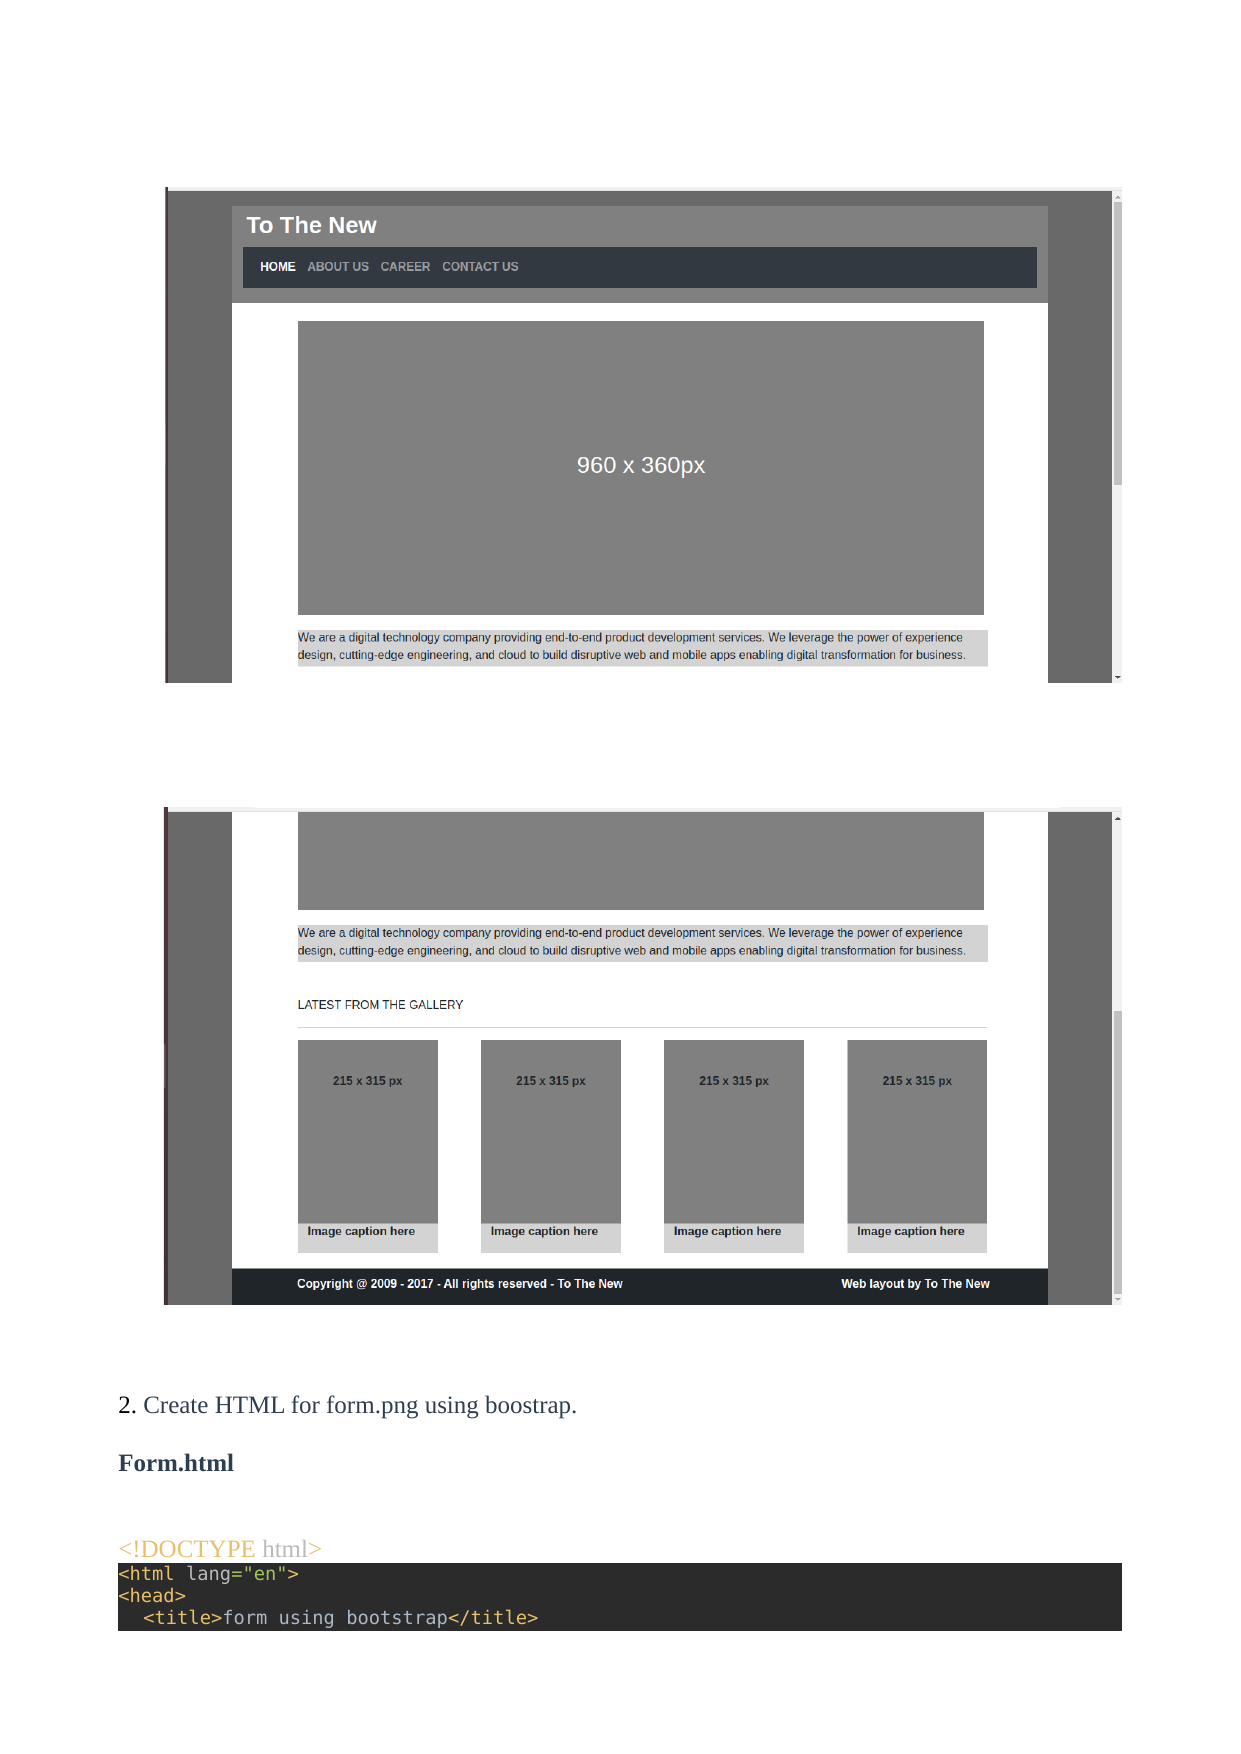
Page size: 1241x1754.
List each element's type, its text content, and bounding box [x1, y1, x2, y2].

picture [165, 187, 1123, 683]
text <!DOCTYPE html> [118, 1534, 1122, 1563]
picture [163, 807, 1122, 1305]
text Form.html [118, 1448, 1122, 1477]
text 2. Create HTML for form.png using boostrap. [118, 1391, 1122, 1419]
text <html lang="en"> [118, 1563, 1122, 1585]
text <title>form using bootstrap</title> [118, 1607, 1122, 1631]
text <head> [118, 1585, 1122, 1607]
